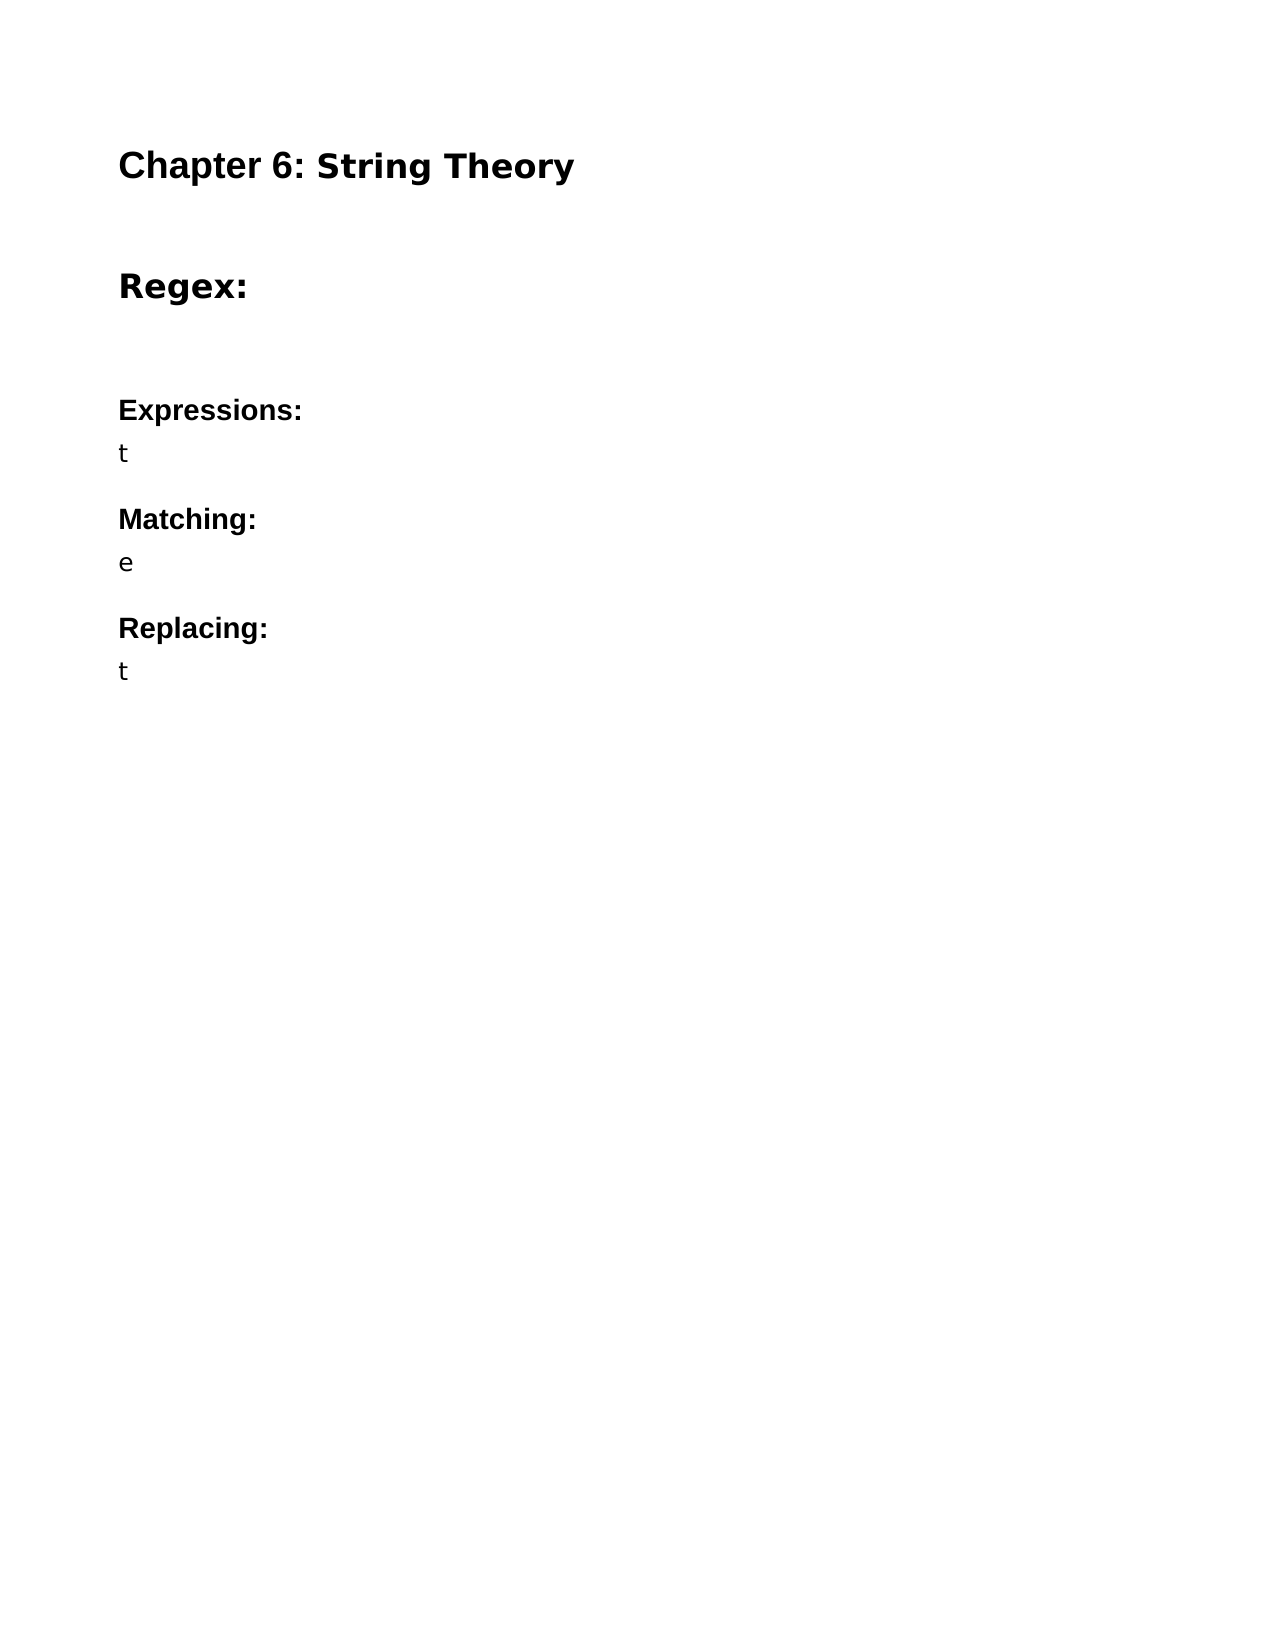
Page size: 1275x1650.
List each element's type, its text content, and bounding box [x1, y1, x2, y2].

subtitle Expressions: [118, 393, 1157, 427]
text e [118, 548, 1157, 578]
subtitle Replacing: [118, 611, 1157, 645]
subtitle Regex: [118, 268, 1157, 307]
subtitle Chapter 6: String Theory [118, 143, 1157, 187]
text t [118, 439, 1157, 469]
subtitle Matching: [118, 502, 1157, 536]
text t [118, 657, 1157, 687]
